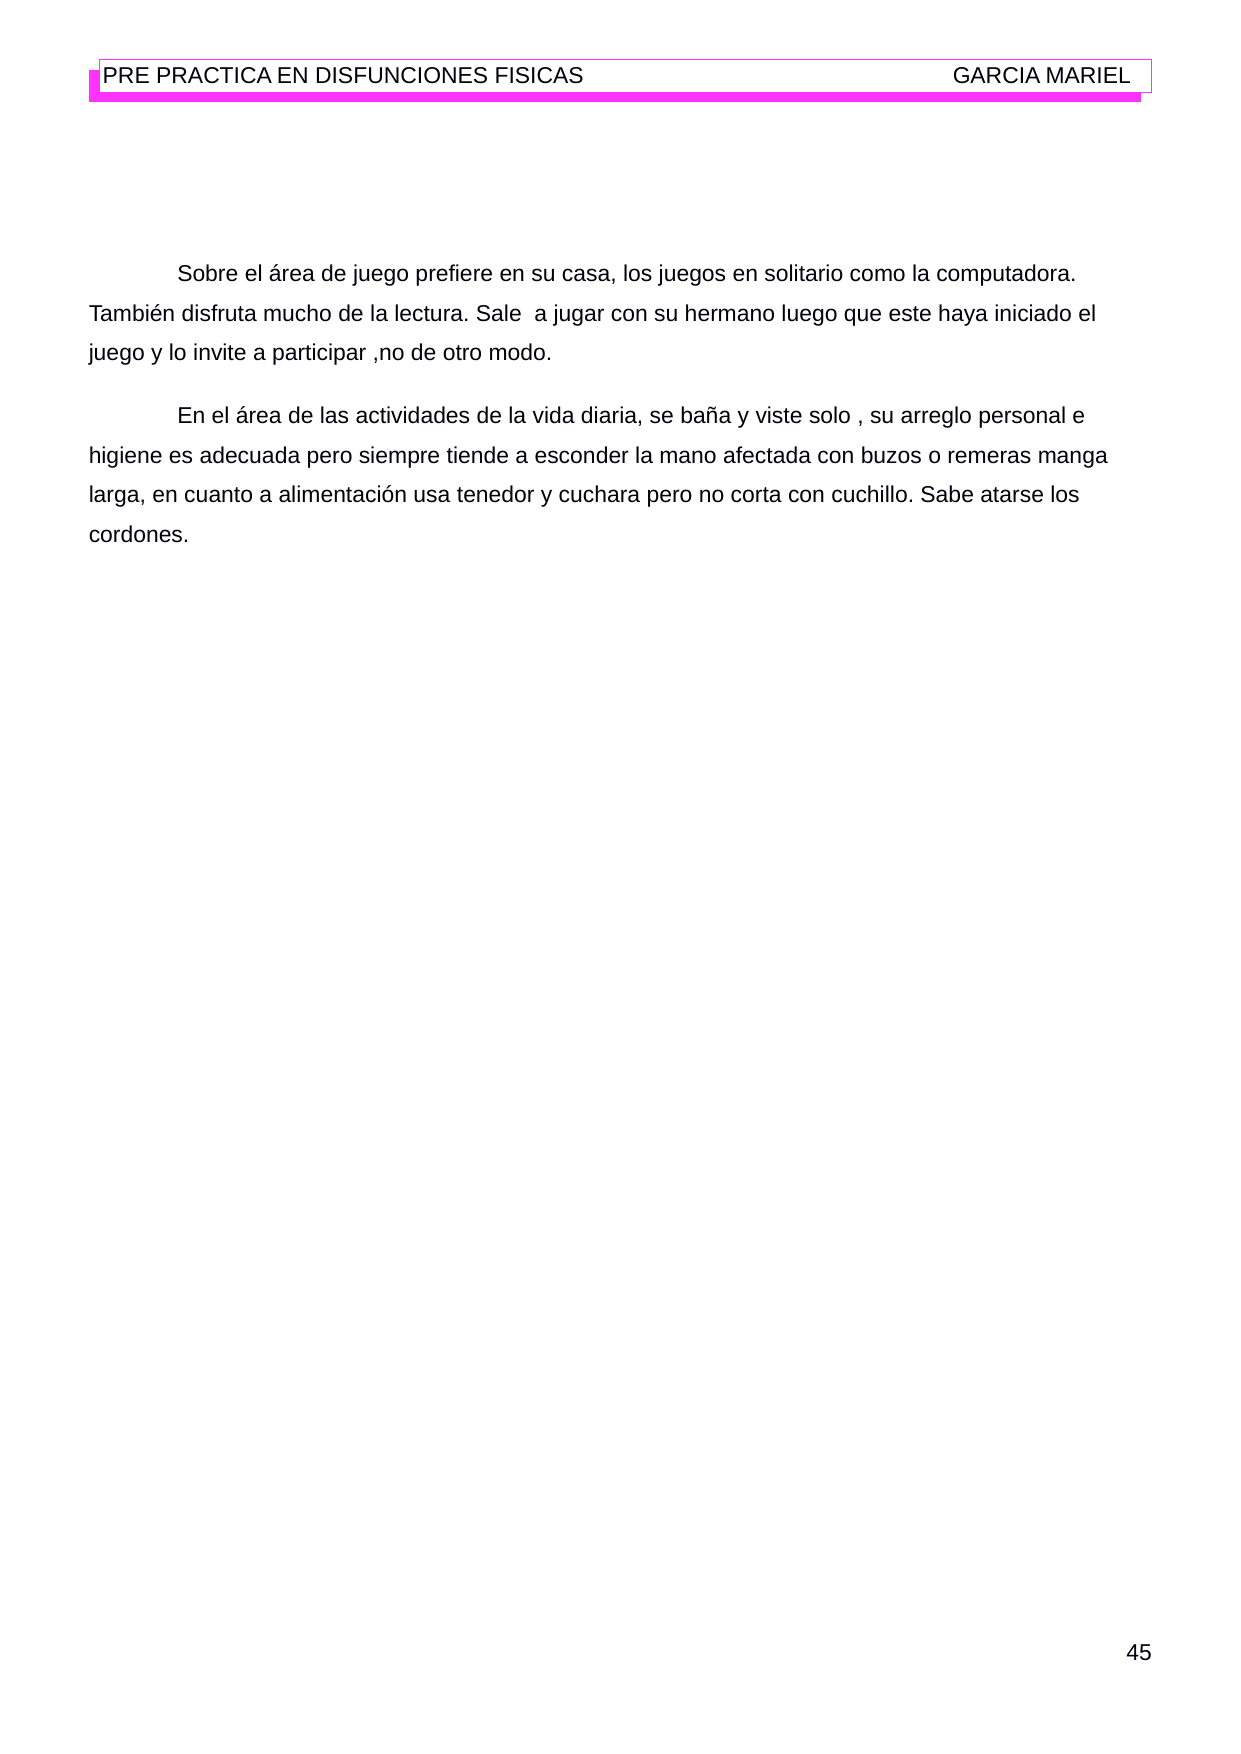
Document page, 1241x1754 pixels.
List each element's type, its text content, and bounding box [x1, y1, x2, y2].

text Sobre el área de juego prefiere en su casa, los juegos en solitario como la computadora. También disfruta mucho de la lectura. Sale a jugar con su hermano luego que este haya iniciado el juego y lo invite a participar ,no de otro modo. [88, 260, 1152, 366]
text En el área de las actividades de la vida diaria, se baña y viste solo , su arreglo personal e higiene es adecuada pero siempre tiende a esconder la mano afectada con buzos o remeras manga larga, en cuanto a alimentación usa tenedor y cuchara pero no corta con cuchillo. Sabe atarse los cordones. [88, 402, 1152, 547]
